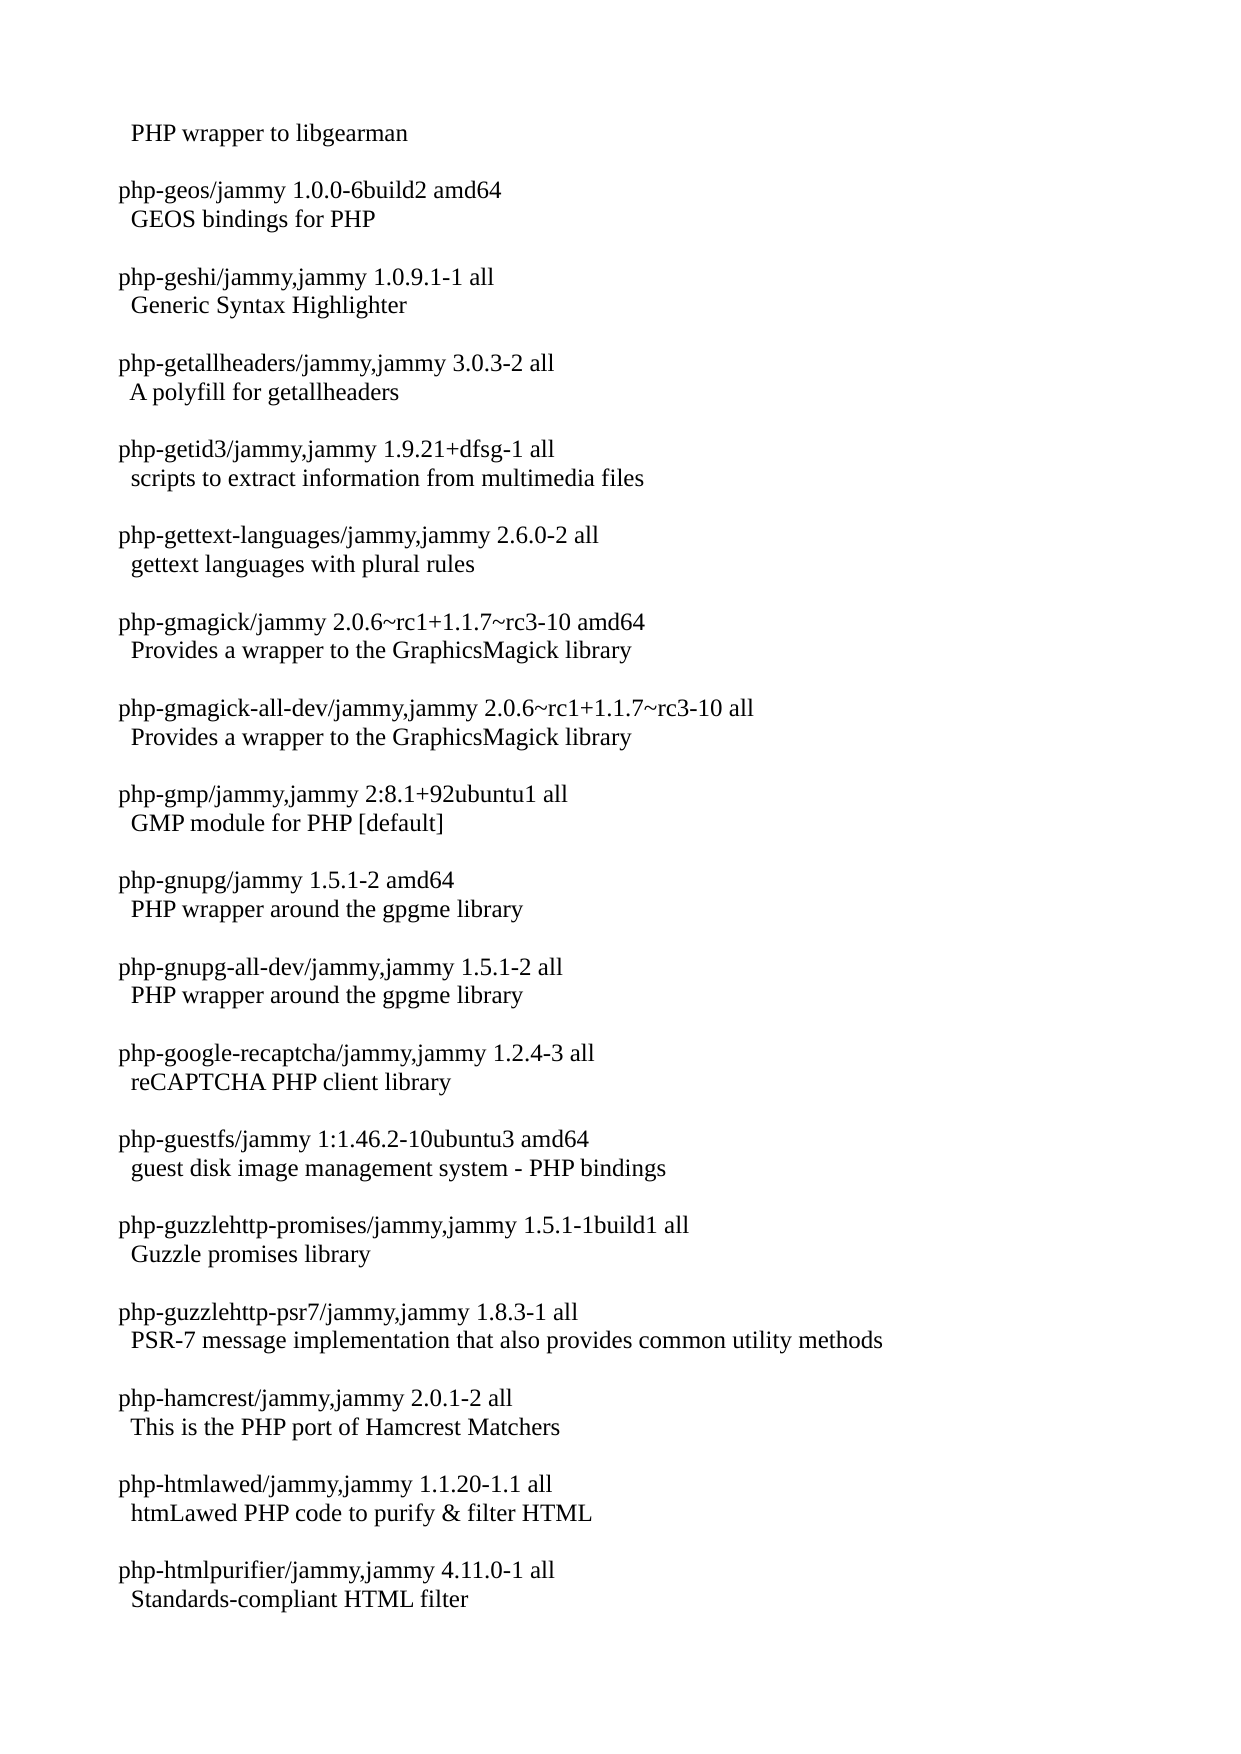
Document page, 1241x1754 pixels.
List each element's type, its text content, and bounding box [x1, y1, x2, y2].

text scripts to extract information from multimedia files [118, 463, 1122, 492]
text Generic Syntax Highlighter [118, 291, 1122, 319]
text php-guzzlehttp-promises/jammy,jammy 1.5.1-1build1 all [118, 1211, 1122, 1239]
text Standards-compliant HTML filter [118, 1584, 1122, 1613]
text php-gmagick-all-dev/jammy,jammy 2.0.6~rc1+1.1.7~rc3-10 all [118, 693, 1122, 722]
text gettext languages with plural rules [118, 549, 1122, 578]
text php-geos/jammy 1.0.0-6build2 amd64 [118, 176, 1122, 204]
text php-gmp/jammy,jammy 2:8.1+92ubuntu1 all [118, 779, 1122, 808]
text php-gnupg-all-dev/jammy,jammy 1.5.1-2 all [118, 952, 1122, 981]
text reCAPTCHA PHP client library [118, 1067, 1122, 1096]
text PHP wrapper around the gpgme library [118, 981, 1122, 1009]
text PHP wrapper to libgearman [118, 118, 1122, 147]
text GEOS bindings for PHP [118, 204, 1122, 233]
text This is the PHP port of Hamcrest Matchers [118, 1412, 1122, 1441]
text A polyfill for getallheaders [118, 377, 1122, 406]
text php-htmlpurifier/jammy,jammy 4.11.0-1 all [118, 1556, 1122, 1584]
text Guzzle promises library [118, 1239, 1122, 1268]
text Provides a wrapper to the GraphicsMagick library [118, 636, 1122, 664]
text php-geshi/jammy,jammy 1.0.9.1-1 all [118, 262, 1122, 291]
text php-gnupg/jammy 1.5.1-2 amd64 [118, 866, 1122, 894]
text Provides a wrapper to the GraphicsMagick library [118, 722, 1122, 751]
text php-getid3/jammy,jammy 1.9.21+dfsg-1 all [118, 434, 1122, 463]
text php-guzzlehttp-psr7/jammy,jammy 1.8.3-1 all [118, 1297, 1122, 1326]
text php-gettext-languages/jammy,jammy 2.6.0-2 all [118, 521, 1122, 549]
text php-guestfs/jammy 1:1.46.2-10ubuntu3 amd64 [118, 1124, 1122, 1153]
text htmLawed PHP code to purify & filter HTML [118, 1498, 1122, 1527]
text PSR-7 message implementation that also provides common utility methods [118, 1326, 1122, 1354]
text guest disk image management system - PHP bindings [118, 1153, 1122, 1182]
text php-gmagick/jammy 2.0.6~rc1+1.1.7~rc3-10 amd64 [118, 607, 1122, 636]
text php-getallheaders/jammy,jammy 3.0.3-2 all [118, 348, 1122, 377]
text php-hamcrest/jammy,jammy 2.0.1-2 all [118, 1383, 1122, 1412]
text php-htmlawed/jammy,jammy 1.1.20-1.1 all [118, 1469, 1122, 1498]
text PHP wrapper around the gpgme library [118, 894, 1122, 923]
text GMP module for PHP [default] [118, 808, 1122, 837]
text php-google-recaptcha/jammy,jammy 1.2.4-3 all [118, 1038, 1122, 1067]
